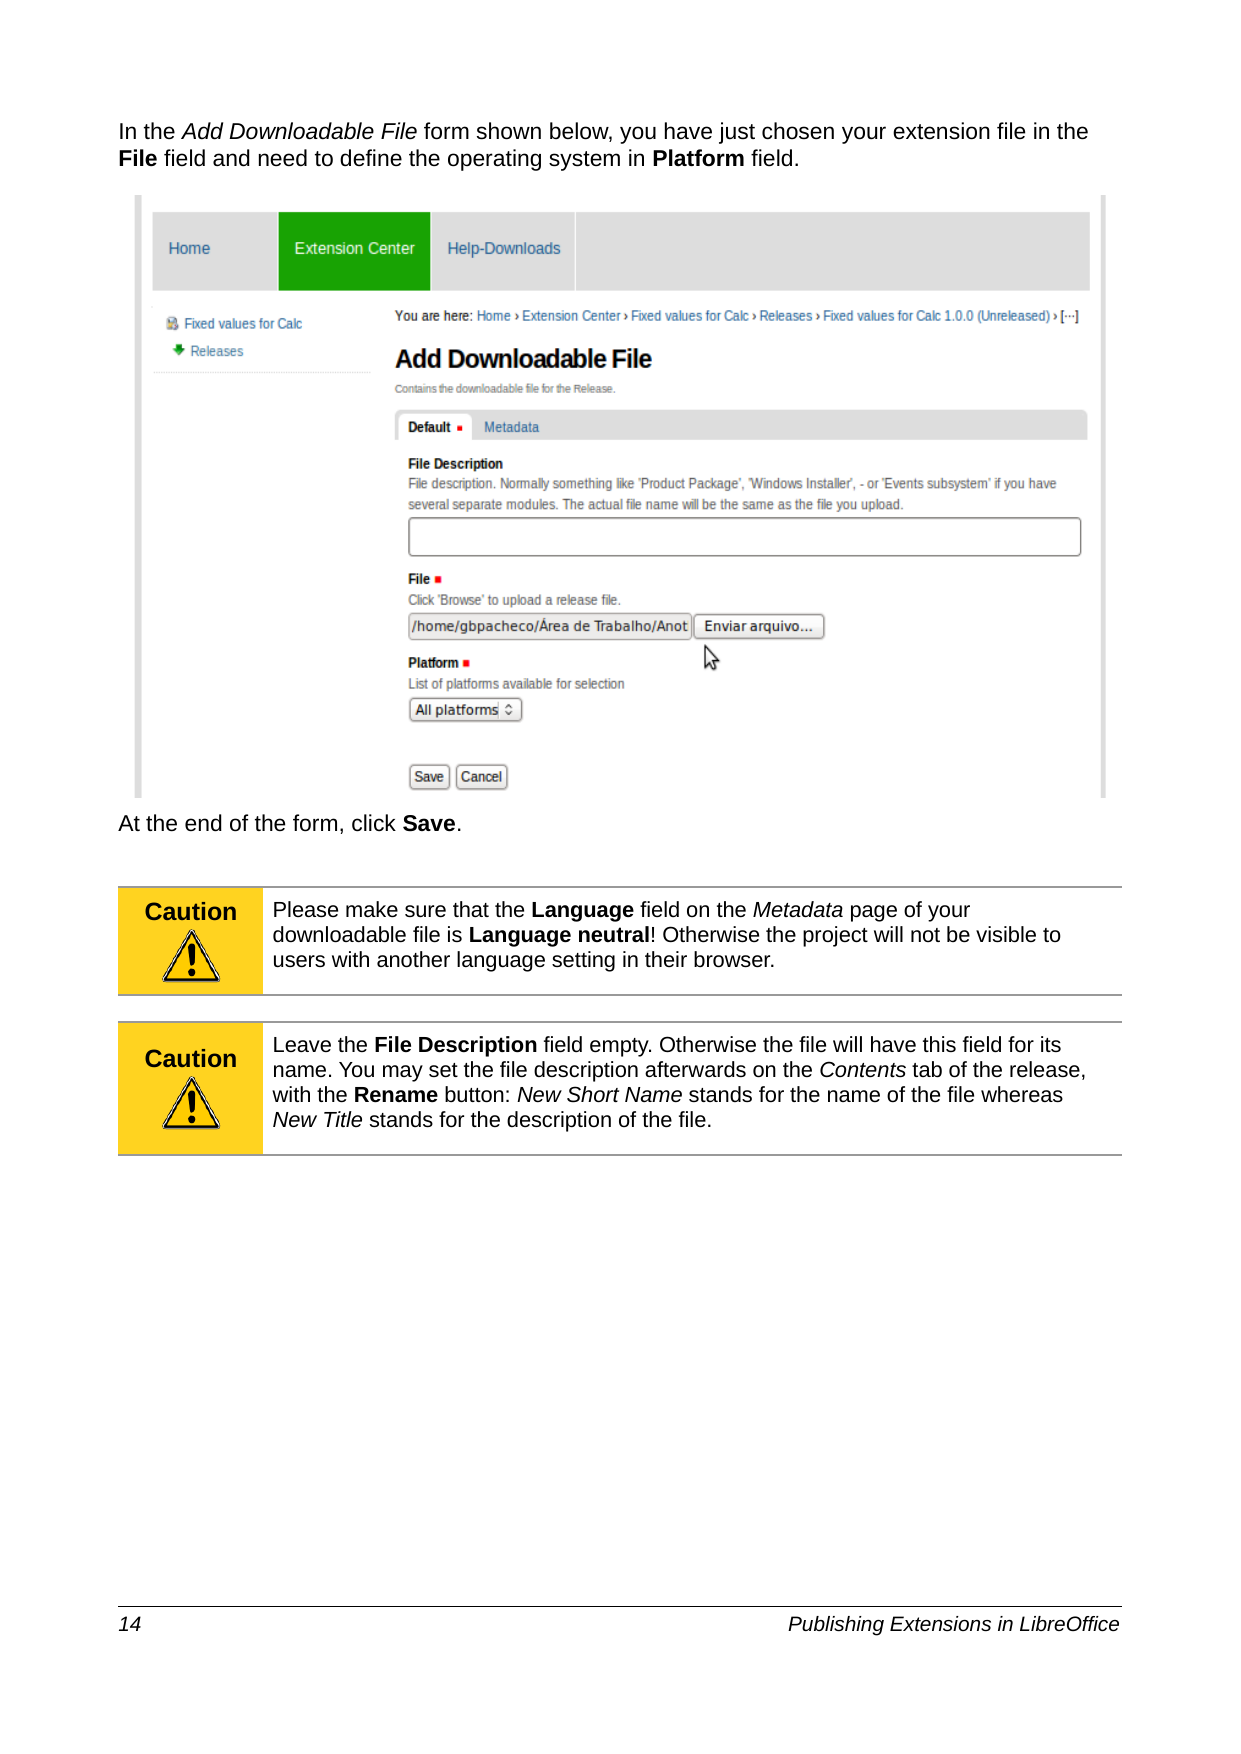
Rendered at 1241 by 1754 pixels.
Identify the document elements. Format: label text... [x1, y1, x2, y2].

picture [158, 925, 224, 986]
text In the Add Downloadable File form shown below, you have just chosen your extension file in the File field and need to define the operating system in Platform field. [118, 118, 1122, 171]
table_header Caution [118, 888, 263, 994]
picture [158, 1072, 224, 1133]
text At the end of the form, click Save. [118, 810, 1122, 836]
table_header Leave the File Description field empty. Otherwise the file will have this field for its name. You may set the file description afterwards on the Contents tab of the release, with the Rename button: New Short Name stands for the name of the file whereas New Title stands for the description of the file. [264, 1023, 1122, 1154]
picture [134, 195, 1106, 798]
table_header Please make sure that the Language field on the Metadata page of your downloadable file is Language neutral! Otherwise the project will not be visible to users with another language setting in their browser. [264, 888, 1122, 994]
table_header Caution [118, 1023, 263, 1154]
